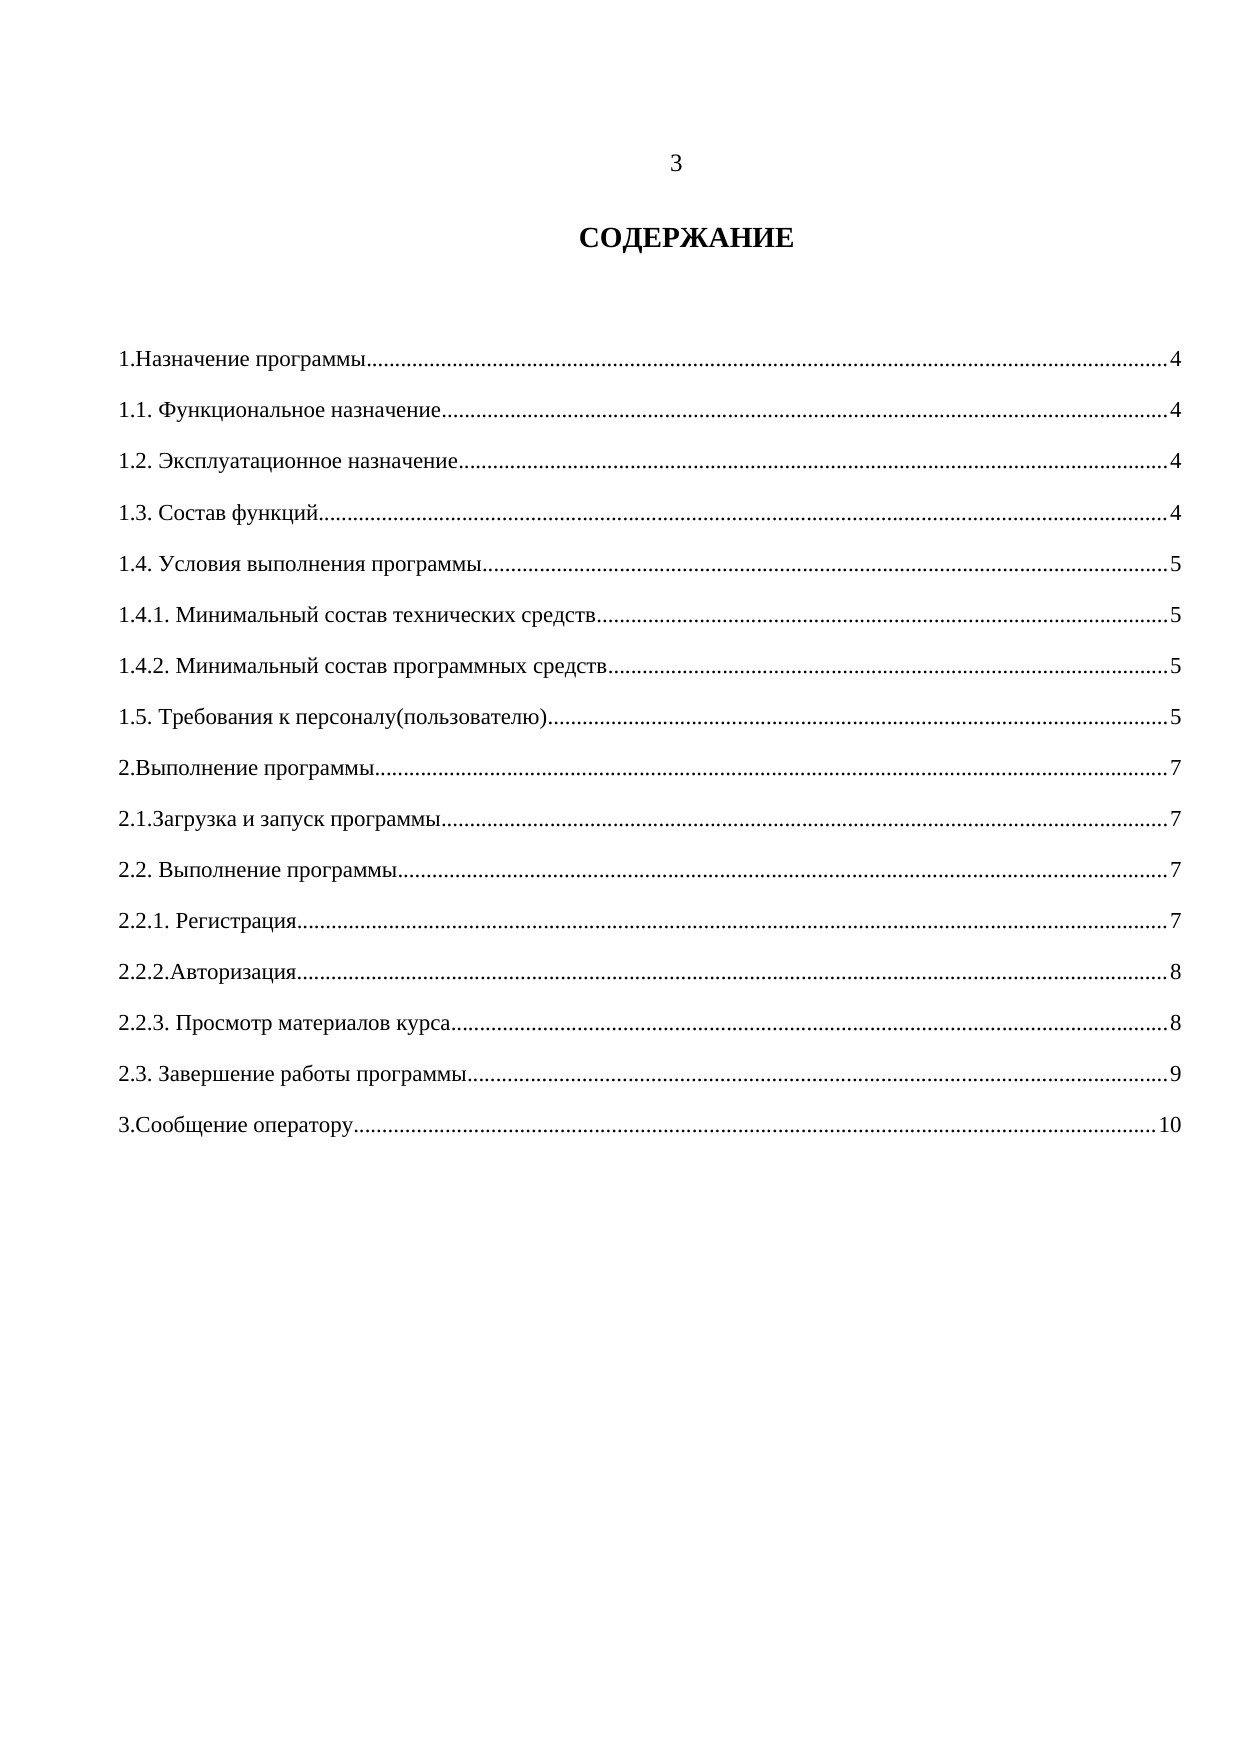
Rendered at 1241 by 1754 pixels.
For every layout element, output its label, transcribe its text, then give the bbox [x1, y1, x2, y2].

text 3.Сообщение оператору 10 [118, 1111, 1181, 1137]
text 2.Выполнение программы 7 [118, 754, 1181, 780]
text 2.2.1. Регистрация 7 [118, 907, 1181, 933]
subtitle Содержание [118, 220, 1181, 254]
text 2.2. Выполнение программы 7 [118, 856, 1181, 882]
text 1.4. Условия выполнения программы 5 [118, 549, 1181, 576]
text 1.2. Эксплуатационное назначение 4 [118, 447, 1181, 474]
text 2.1.Загрузка и запуск программы 7 [118, 805, 1181, 831]
text 1.4.1. Минимальный состав технических средств 5 [118, 601, 1181, 627]
text 1.5. Требования к персоналу(пользователю) 5 [118, 703, 1181, 729]
text 1.4.2. Минимальный состав программных средств 5 [118, 652, 1181, 678]
text 1.3. Состав функций 4 [118, 498, 1181, 525]
text 1.1. Функциональное назначение 4 [118, 396, 1181, 423]
text 1.Назначение программы 4 [118, 345, 1181, 372]
text 2.3. Завершение работы программы 9 [118, 1060, 1181, 1086]
text 2.2.2.Авторизация 8 [118, 958, 1181, 984]
text 2.2.3. Просмотр материалов курса 8 [118, 1009, 1181, 1035]
